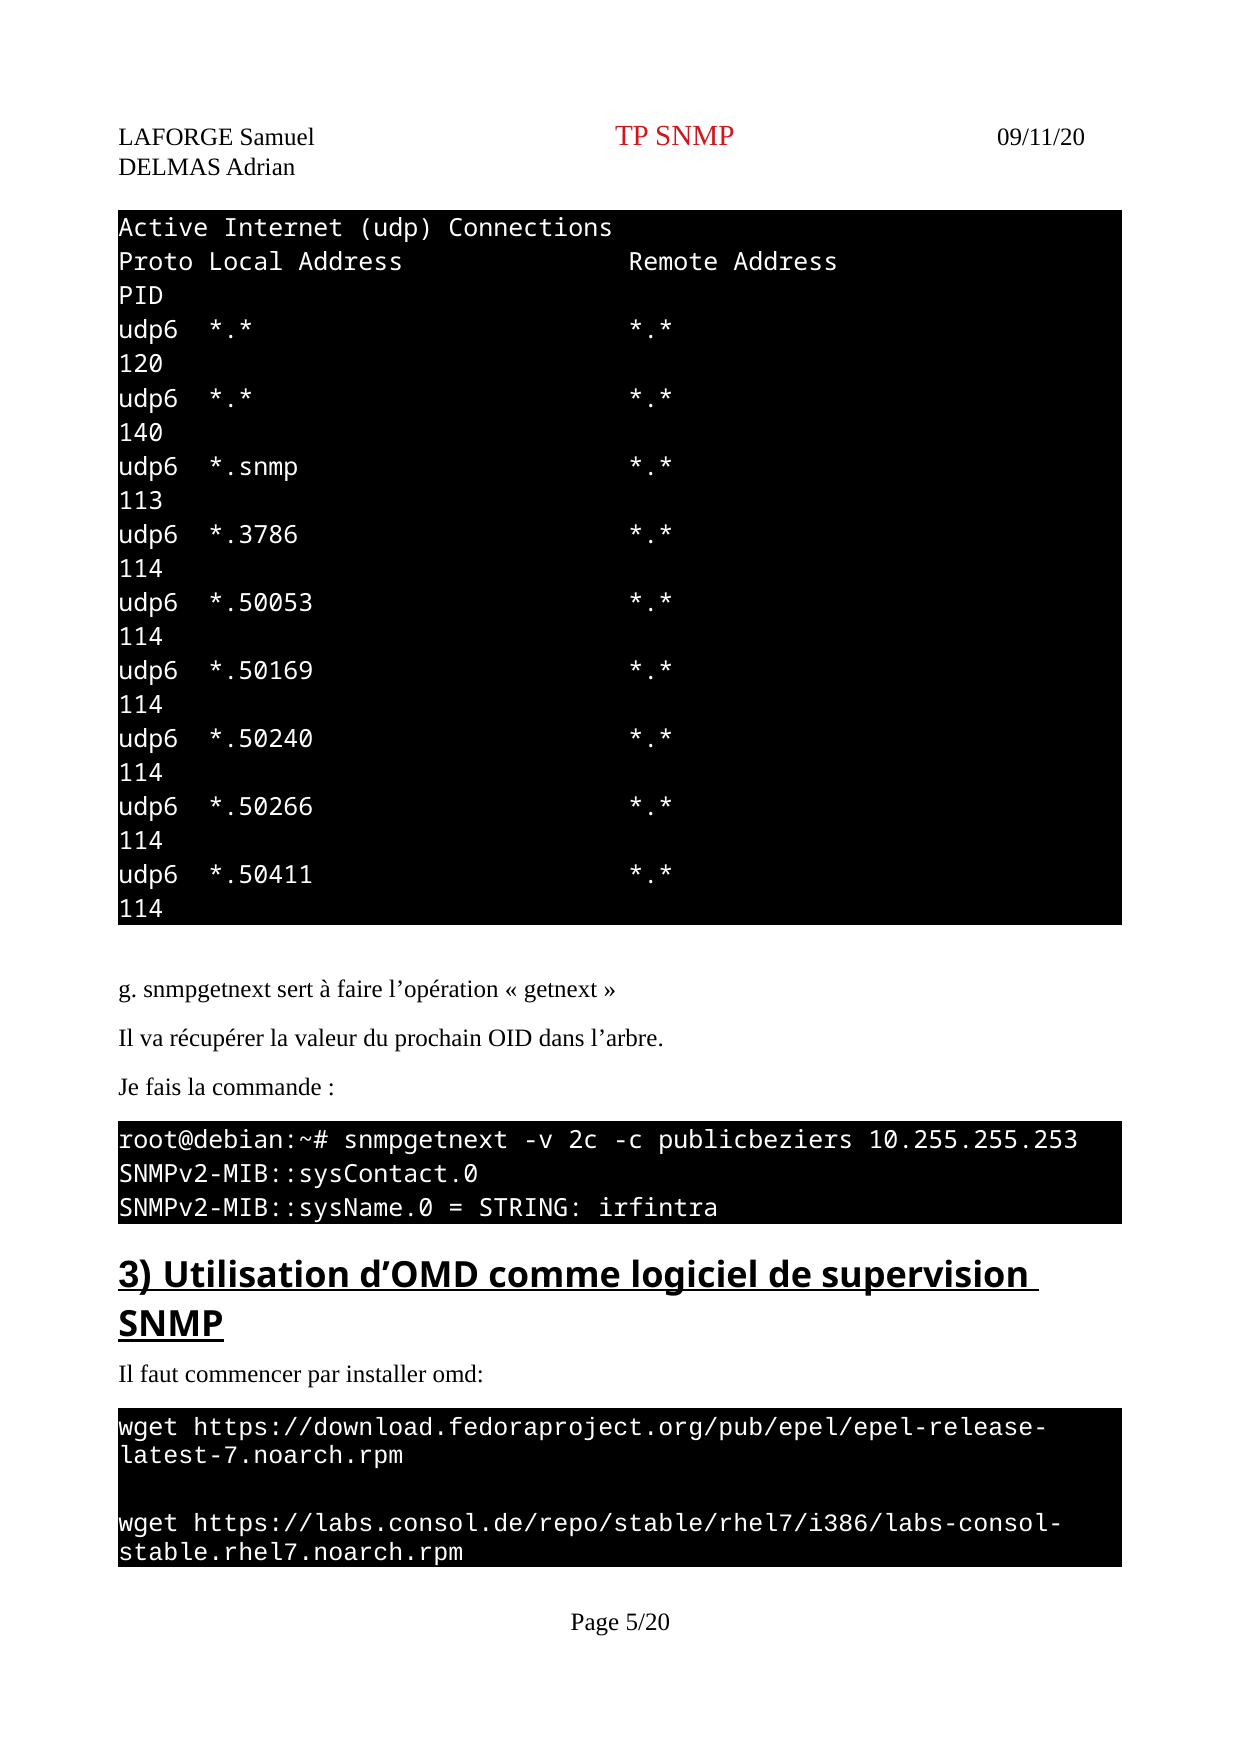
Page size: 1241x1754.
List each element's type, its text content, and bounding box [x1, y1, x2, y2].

text Proto Local Address Remote Address PID [118, 244, 1122, 312]
text Active Internet (udp) Connections [118, 210, 1122, 244]
text udp6 *.50240 *.* 114 [118, 721, 1122, 789]
text udp6 *.50411 *.* 114 [118, 857, 1122, 925]
text Il faut commencer par installer omd: [118, 1359, 1122, 1388]
text udp6 *.50053 *.* 114 [118, 584, 1122, 653]
subtitle 3) Utilisation d’OMD comme logiciel de supervision SNMP [118, 1249, 1122, 1347]
text udp6 *.* *.* 140 [118, 380, 1122, 448]
text udp6 *.50266 *.* 114 [118, 789, 1122, 857]
text udp6 *.snmp *.* 113 [118, 448, 1122, 516]
text udp6 *.3786 *.* 114 [118, 516, 1122, 584]
text Il va récupérer la valeur du prochain OID dans l’arbre. [118, 1023, 1122, 1052]
text wget https://download.fedoraproject.org/pub/epel/epel-release-latest-7.noarch.rpm [118, 1408, 1122, 1471]
text udp6 *.* *.* 120 [118, 312, 1122, 380]
text SNMPv2-MIB::sysName.0 = STRING: irfintra [118, 1189, 1122, 1224]
text g. snmpgetnext sert à faire l’opération « getnext » [118, 974, 1122, 1003]
text root@debian:~# snmpgetnext -v 2c -c publicbeziers 10.255.255.253 SNMPv2-MIB::sysContact.0 [118, 1121, 1122, 1189]
text Je fais la commande : [118, 1072, 1122, 1101]
text wget https://labs.consol.de/repo/stable/rhel7/i386/labs-consol-stable.rhel7.noarch.rpm [118, 1505, 1122, 1567]
text udp6 *.50169 *.* 114 [118, 653, 1122, 721]
